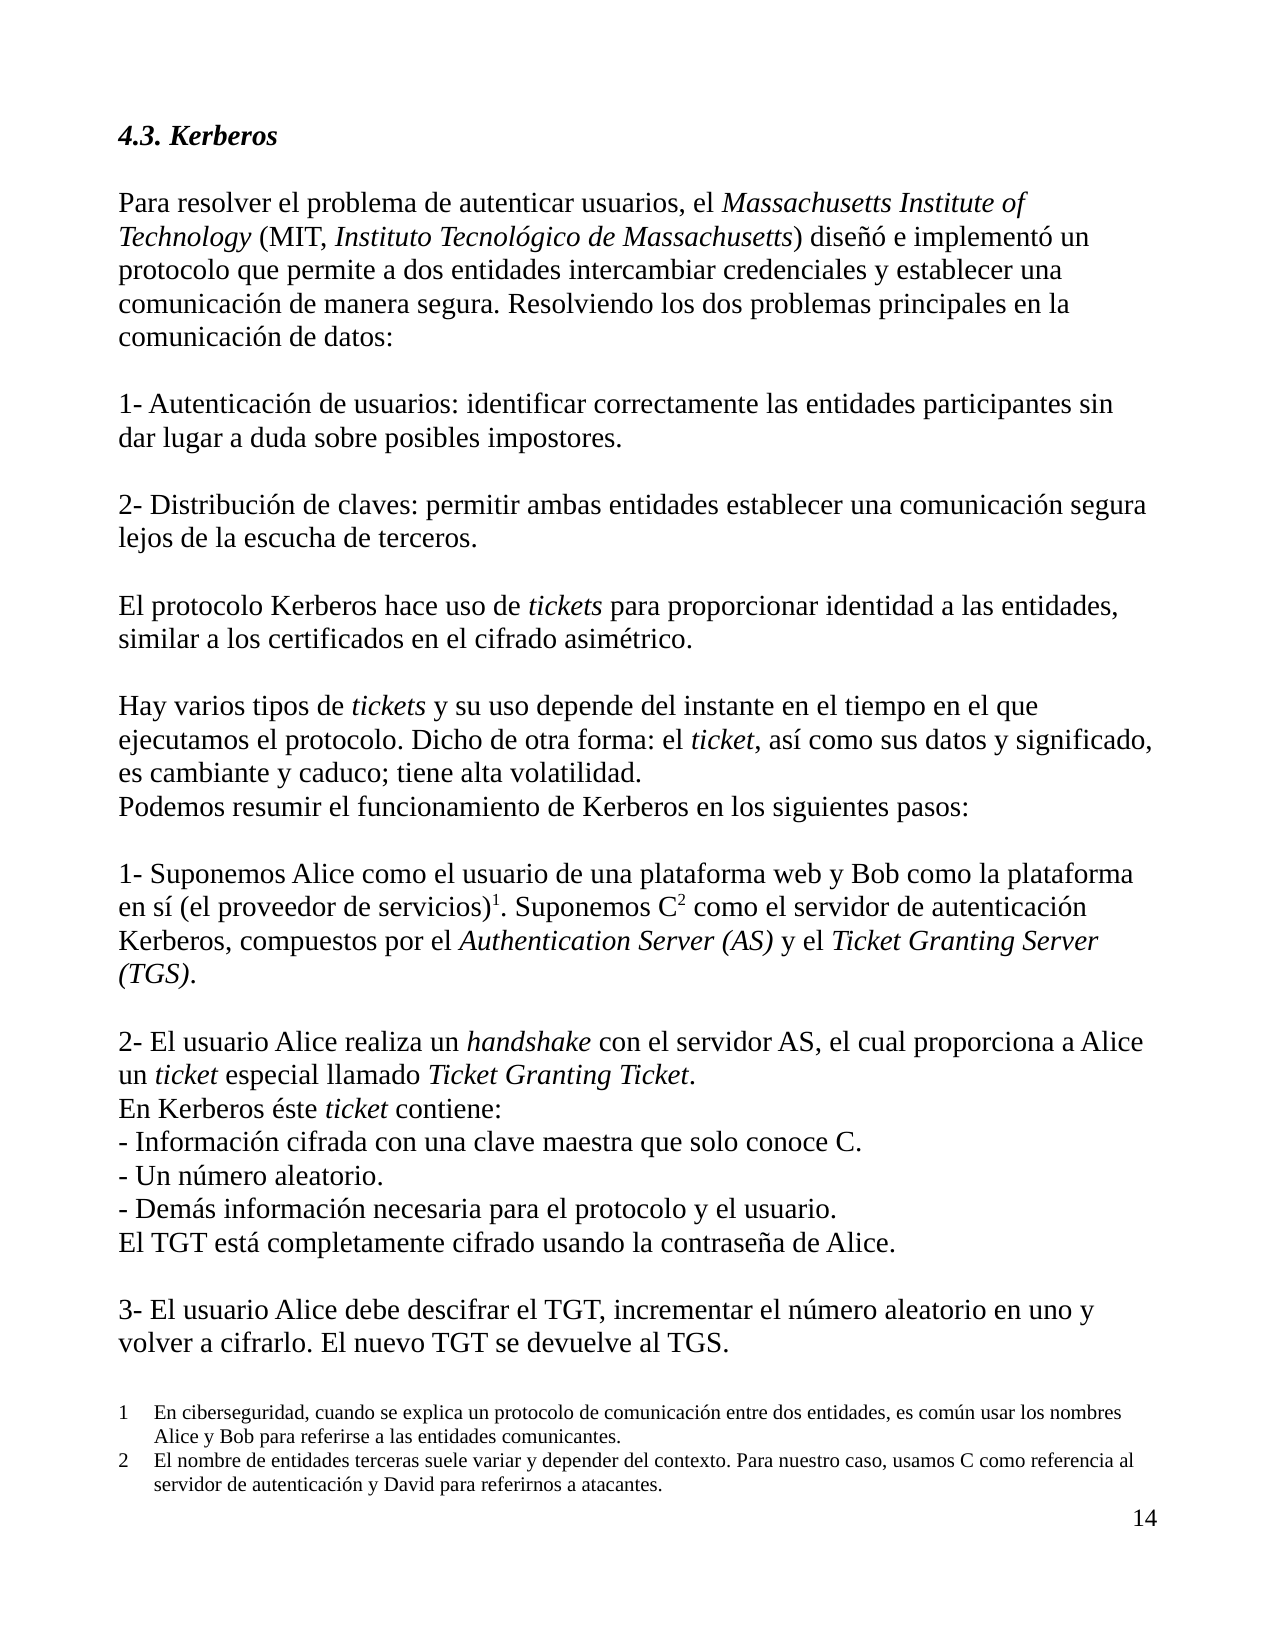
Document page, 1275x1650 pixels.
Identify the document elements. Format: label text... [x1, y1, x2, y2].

text En ciberseguridad, cuando se explica un protocolo de comunicación entre dos entidades, es común usar los nombres Alice y Bob para referirse a las entidades comunicantes. [118, 1400, 1157, 1448]
text 2- El usuario Alice realiza un handshake con el servidor AS, el cual proporciona a Alice un ticket especial llamado Ticket Granting Ticket. [118, 1024, 1157, 1091]
text - Demás información necesaria para el protocolo y el usuario. [118, 1191, 1157, 1225]
text Hay varios tipos de tickets y su uso depende del instante en el tiempo en el que ejecutamos el protocolo. Dicho de otra forma: el ticket, así como sus datos y significado, es cambiante y caduco; tiene alta volatilidad. [118, 688, 1157, 789]
text Podemos resumir el funcionamiento de Kerberos en los siguientes pasos: [118, 789, 1157, 822]
text Para resolver el problema de autenticar usuarios, el Massachusetts Institute of Technology (MIT, Instituto Tecnológico de Massachusetts) diseñó e implementó un protocolo que permite a dos entidades intercambiar credenciales y establecer una comunicación de manera segura. Resolviendo los dos problemas principales en la comunicación de datos: [118, 185, 1157, 353]
text 3- El usuario Alice debe descifrar el TGT, incrementar el número aleatorio en uno y volver a cifrarlo. El nuevo TGT se devuelve al TGS. [118, 1292, 1157, 1359]
text El protocolo Kerberos hace uso de tickets para proporcionar identidad a las entidades, similar a los certificados en el cifrado asimétrico. [118, 588, 1157, 655]
text 2- Distribución de claves: permitir ambas entidades establecer una comunicación segura lejos de la escucha de terceros. [118, 487, 1157, 554]
text - Información cifrada con una clave maestra que solo conoce C. [118, 1124, 1157, 1158]
text El nombre de entidades terceras suele variar y depender del contexto. Para nuestro caso, usamos C como referencia al servidor de autenticación y David para referirnos a atacantes. [118, 1448, 1157, 1496]
text El TGT está completamente cifrado usando la contraseña de Alice. [118, 1225, 1157, 1258]
text 4.3. Kerberos [118, 118, 1157, 152]
text 1- Autenticación de usuarios: identificar correctamente las entidades participantes sin dar lugar a duda sobre posibles impostores. [118, 386, 1157, 453]
text 1- Suponemos Alice como el usuario de una plataforma web y Bob como la plataforma en sí (el proveedor de servicios). Suponemos C como el servidor de autenticación Kerberos, compuestos por el Authentication Server (AS) y el Ticket Granting Server (TGS). [118, 856, 1157, 990]
text - Un número aleatorio. [118, 1158, 1157, 1191]
text En Kerberos éste ticket contiene: [118, 1091, 1157, 1124]
